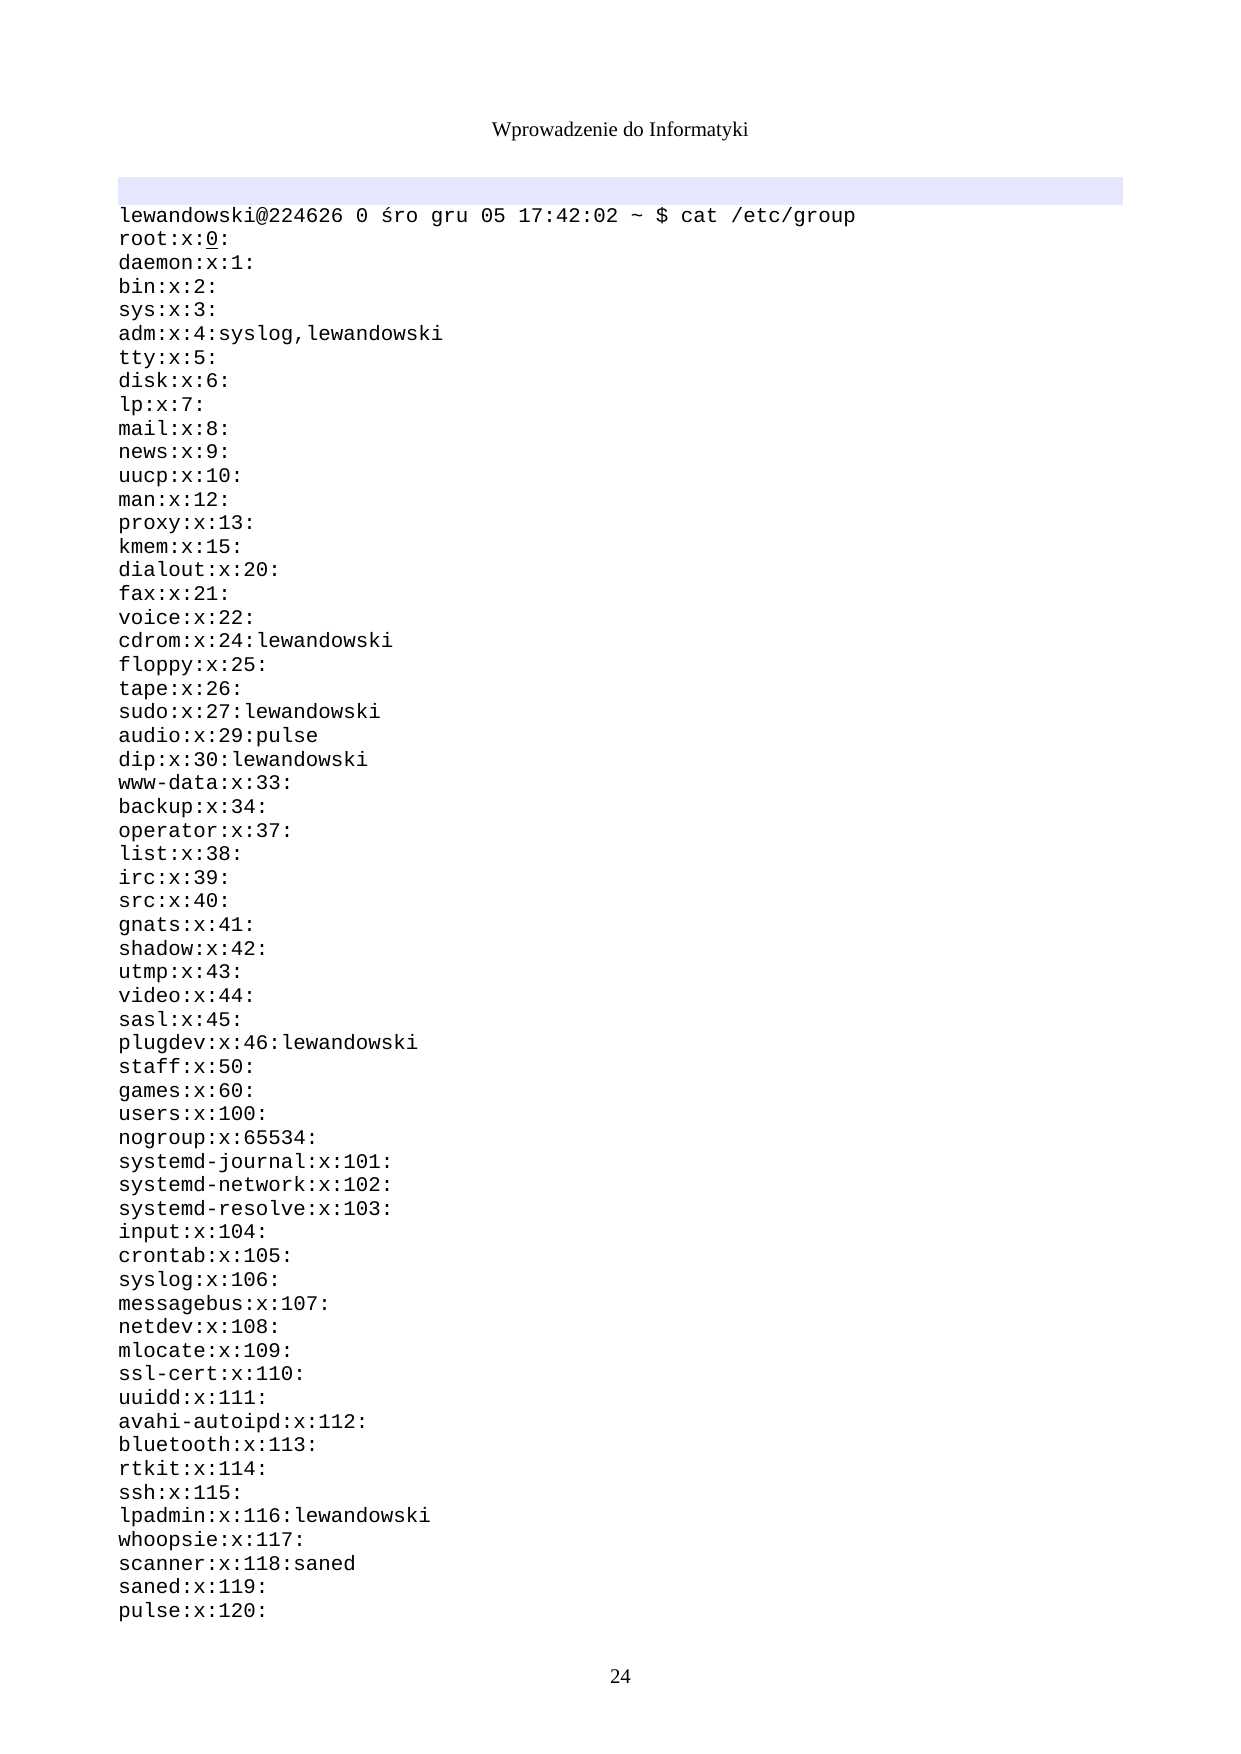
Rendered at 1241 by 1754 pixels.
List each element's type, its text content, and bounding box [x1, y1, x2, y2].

table_cell Odpowiednie listingi. ﻿ lewandowski@224626 0 śro gru 05 17:38:08 ~ $ cat /etc/passwd root:x:0:0:root:/root:/bin/bash daemon:x:1:1:daemon:/usr/sbin:/usr/sbin/nologin bin:x:2:2:bin:/bin:/usr/sbin/nologin sys:x:3:3:sys:/dev:/usr/sbin/nologin sync:x:4:65534:sync:/bin:/bin/sync games:x:5:60:games:/usr/games:/usr/sbin/nologin man:x:6:12:man:/var/cache/man:/usr/sbin/nologin lp:x:7:7:lp:/var/spool/lpd:/usr/sbin/nologin mail:x:8:8:mail:/var/mail:/usr/sbin/nologin news:x:9:9:news:/var/spool/news:/usr/sbin/nologin uucp:x:10:10:uucp:/var/spool/uucp:/usr/sbin/nologin proxy:x:13:13:proxy:/bin:/usr/sbin/nologin www-data:x:33:33:www-data:/var/www:/usr/sbin/nologin backup:x:34:34:backup:/var/backups:/usr/sbin/nologin list:x:38:38:Mailing List Manager:/var/list:/usr/sbin/nologin irc:x:39:39:ircd:/var/run/ircd:/usr/sbin/nologin gnats:x:41:41:Gnats Bug-Reporting System (admin):/var/lib/gnats:/usr/sbin/nologin nobody:x:65534:65534:nobody:/nonexistent:/usr/sbin/nologin systemd-network:x:100:102:systemd Network Management,,,:/run/systemd/netif:/usr/sbin/nologin systemd-resolve:x:101:103:systemd Resolver,,,:/run/systemd/resolve:/usr/sbin/nologin syslog:x:102:106::/home/syslog:/usr/sbin/nologin messagebus:x:103:107::/nonexistent:/usr/sbin/nologin _apt:x:104:65534::/nonexistent:/usr/sbin/nologin uuidd:x:105:111::/run/uuidd:/usr/sbin/nologin avahi-autoipd:x:106:112:Avahi autoip daemon,,,:/var/lib/avahi-autoipd:/usr/sbin/nologin usbmux:x:107:46:usbmux daemon,,,:/var/lib/usbmux:/usr/sbin/nologin dnsmasq:x:108:65534:dnsmasq,,,:/var/lib/misc:/usr/sbin/nologin rtkit:x:109:114:RealtimeKit,,,:/proc:/usr/sbin/nologin cups-pk-helper:x:110:116:user for cups-pk-helper service,,,:/home/cups-pk-helper:/usr/sbin/nologin speech-dispatcher:x:111:29:Speech Dispatcher,,,:/var/run/speech-dispatcher:/bin/false whoopsie:x:112:117::/nonexistent:/bin/false kernoops:x:113:65534:Kernel Oops Tracking Daemon,,,:/:/usr/sbin/nologin saned:x:114:119::/var/lib/saned:/usr/sbin/nologin pulse:x:115:120:PulseAudio daemon,,,:/var/run/pulse:/usr/sbin/nologin avahi:x:116:122:Avahi mDNS daemon,,,:/var/run/avahi-daemon:/usr/sbin/nologin colord:x:117:123:colord colour management daemon,,,:/var/lib/colord:/usr/sbin/nologin hplip:x:118:7:HPLIP system user,,,:/var/run/hplip:/bin/false geoclue:x:119:124::/var/lib/geoclue:/usr/sbin/nologin gnome-initial-setup:x:120:65534::/run/gnome-initial-setup/:/bin/false gdm:x:121:125:Gnome Display Manager:/var/lib/gdm3:/bin/false lewandowski:x:1000:1000:Bartosz Lewandowski,,,:/home/lewandowski:/bin/bash vboxadd:x:999:1::/var/run/vboxadd:/bin/false ﻿ lewandowski@224626 0 śro gru 05 17:42:02 ~ $ cat /etc/group root:x:0: daemon:x:1: bin:x:2: sys:x:3: adm:x:4:syslog,lewandowski tty:x:5: disk:x:6: lp:x:7: mail:x:8: news:x:9: uucp:x:10: man:x:12: proxy:x:13: kmem:x:15: dialout:x:20: fax:x:21: voice:x:22: cdrom:x:24:lewandowski floppy:x:25: tape:x:26: sudo:x:27:lewandowski audio:x:29:pulse dip:x:30:lewandowski www-data:x:33: backup:x:34: operator:x:37: list:x:38: irc:x:39: src:x:40: gnats:x:41: shadow:x:42: utmp:x:43: video:x:44: sasl:x:45: plugdev:x:46:lewandowski staff:x:50: games:x:60: users:x:100: nogroup:x:65534: systemd-journal:x:101: systemd-network:x:102: systemd-resolve:x:103: input:x:104: crontab:x:105: syslog:x:106: messagebus:x:107: netdev:x:108: mlocate:x:109: ssl-cert:x:110: uuidd:x:111: avahi-autoipd:x:112: bluetooth:x:113: rtkit:x:114: ssh:x:115: lpadmin:x:116:lewandowski whoopsie:x:117: scanner:x:118:saned saned:x:119: pulse:x:120: pulse-access:x:121: avahi:x:122: colord:x:123: geoclue:x:124: gdm:x:125: lewandowski:x:1000: sambashare:x:126:lewandowski vboxsf:x:999: ﻿﻿ lewandowski@224626 0 śro gru 05 17:42:22 ~ $ id uid=1000(lewandowski) gid=1000(lewandowski) grupy=1000(lewandowski),4(adm),24(cdrom),27(sudo),30(dip),46(plugdev),116(lpadmin),126(sambashare) ﻿ lewandowski@224626 0 śro gru 05 17:46:26 ~ $ whoami lewandowski ﻿ lewandowski@224626 0 śro gru 05 17:50:13 ~ $ users lewandowski ﻿ lewandowski@224626 0 śro gru 05 17:50:47 ~ $ groups lewandowski adm cdrom sudo dip plugdev lpadmin sambashare ﻿ lewandowski@224626 0 śro gru 05 17:51:31 ~ $ sudo su [sudo] hasło użytkownika lewandowski: root@224626 0 śro gru 05 17:52:08 /home/lewandowski # ﻿ root@224626 0 śro gru 05 17:52:08 /home/lewandowski # id uid=0(root) gid=0(root) grupy=0(root) ﻿ root@224626 0 śro gru 05 17:52:42 /home/lewandowski # whoami root ﻿ root@224626 0 śro gru 05 17:53:24 /home/lewandowski # users lewandowski ﻿ root@224626 0 śro gru 05 17:53:38 /home/lewandowski # groups root [118, 205, 1123, 1623]
